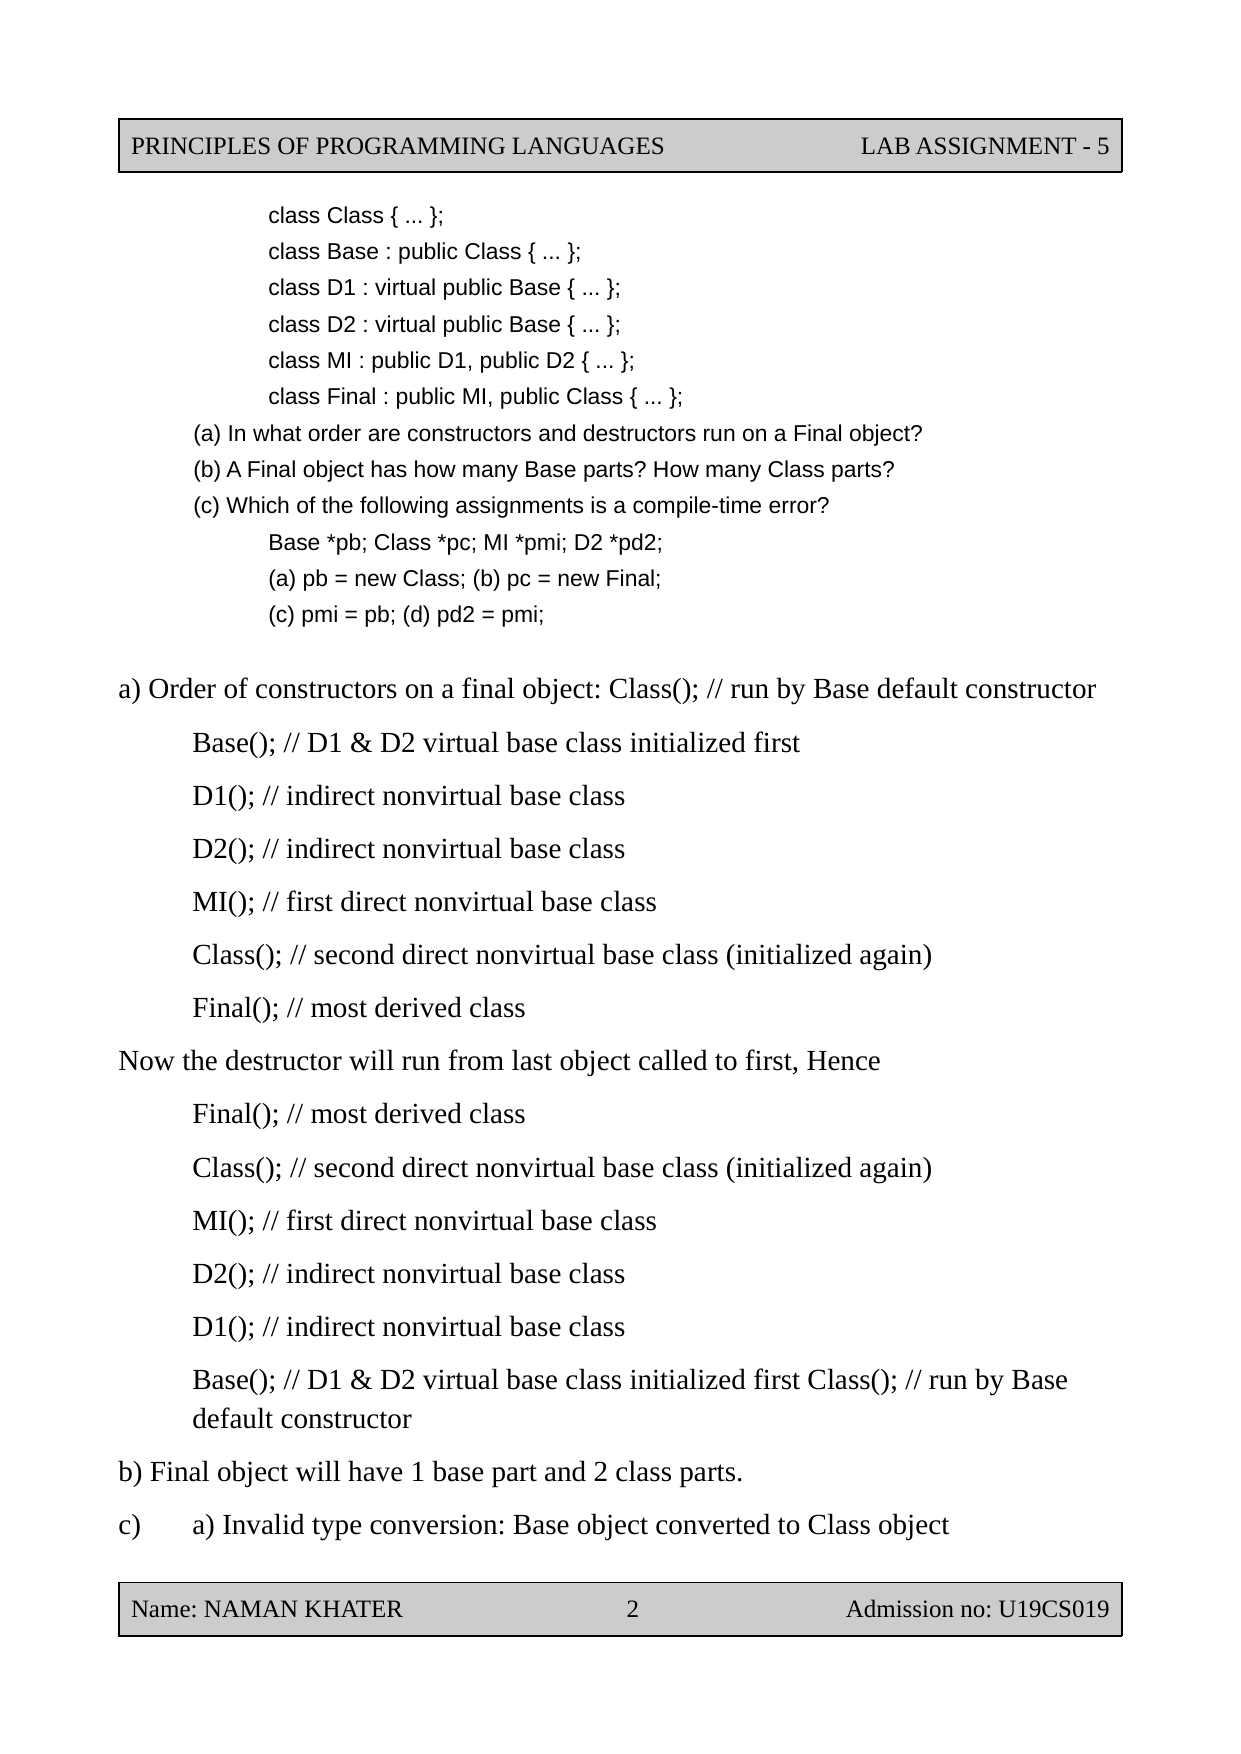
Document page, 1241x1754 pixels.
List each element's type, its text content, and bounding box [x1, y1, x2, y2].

text Base *pb; Class *pc; MI *pmi; D2 *pd2; [268, 529, 1122, 555]
text (a) pb = new Class; (b) pc = new Final; [268, 565, 1122, 591]
text Final(); // most derived class [118, 990, 1122, 1024]
text class D1 : virtual public Base { ... }; [268, 274, 1122, 301]
text Now the destructor will run from last object called to first, Hence [118, 1043, 1122, 1077]
text b) Final object will have 1 base part and 2 class parts. [118, 1454, 1122, 1487]
text Final(); // most derived class [118, 1097, 1122, 1130]
text D2(); // indirect nonvirtual base class [118, 831, 1122, 864]
text D1(); // indirect nonvirtual base class [118, 1309, 1122, 1343]
text class D2 : virtual public Base { ... }; [268, 311, 1122, 337]
text Base(); // D1 & D2 virtual base class initialized first [118, 725, 1122, 758]
text a) Order of constructors on a final object: Class(); // run by Base default constructor [118, 638, 1122, 705]
text (b) A Final object has how many Base parts? How many Class parts? [193, 456, 1122, 482]
text Class(); // second direct nonvirtual base class (initialized again) [118, 1150, 1122, 1183]
text c) a) Invalid type conversion: Base object converted to Class object [118, 1507, 1122, 1541]
text D1(); // indirect nonvirtual base class [118, 778, 1122, 811]
text class MI : public D1, public D2 { ... }; [268, 347, 1122, 373]
text class Base : public Class { ... }; [268, 238, 1122, 264]
text (c) Which of the following assignments is a compile-time error? [193, 492, 1122, 519]
text Class(); // second direct nonvirtual base class (initialized again) [118, 937, 1122, 971]
text Base(); // D1 & D2 virtual base class initialized first Class(); // run by Base default constructor [118, 1362, 1122, 1434]
text MI(); // first direct nonvirtual base class [118, 884, 1122, 918]
text MI(); // first direct nonvirtual base class [118, 1203, 1122, 1236]
text class Final : public MI, public Class { ... }; [268, 383, 1122, 410]
text D2(); // indirect nonvirtual base class [118, 1256, 1122, 1289]
text class Class { ... }; [268, 202, 1122, 228]
text (a) In what order are constructors and destructors run on a Final object? [193, 420, 1122, 446]
text (c) pmi = pb; (d) pd2 = pmi; [268, 601, 1122, 628]
